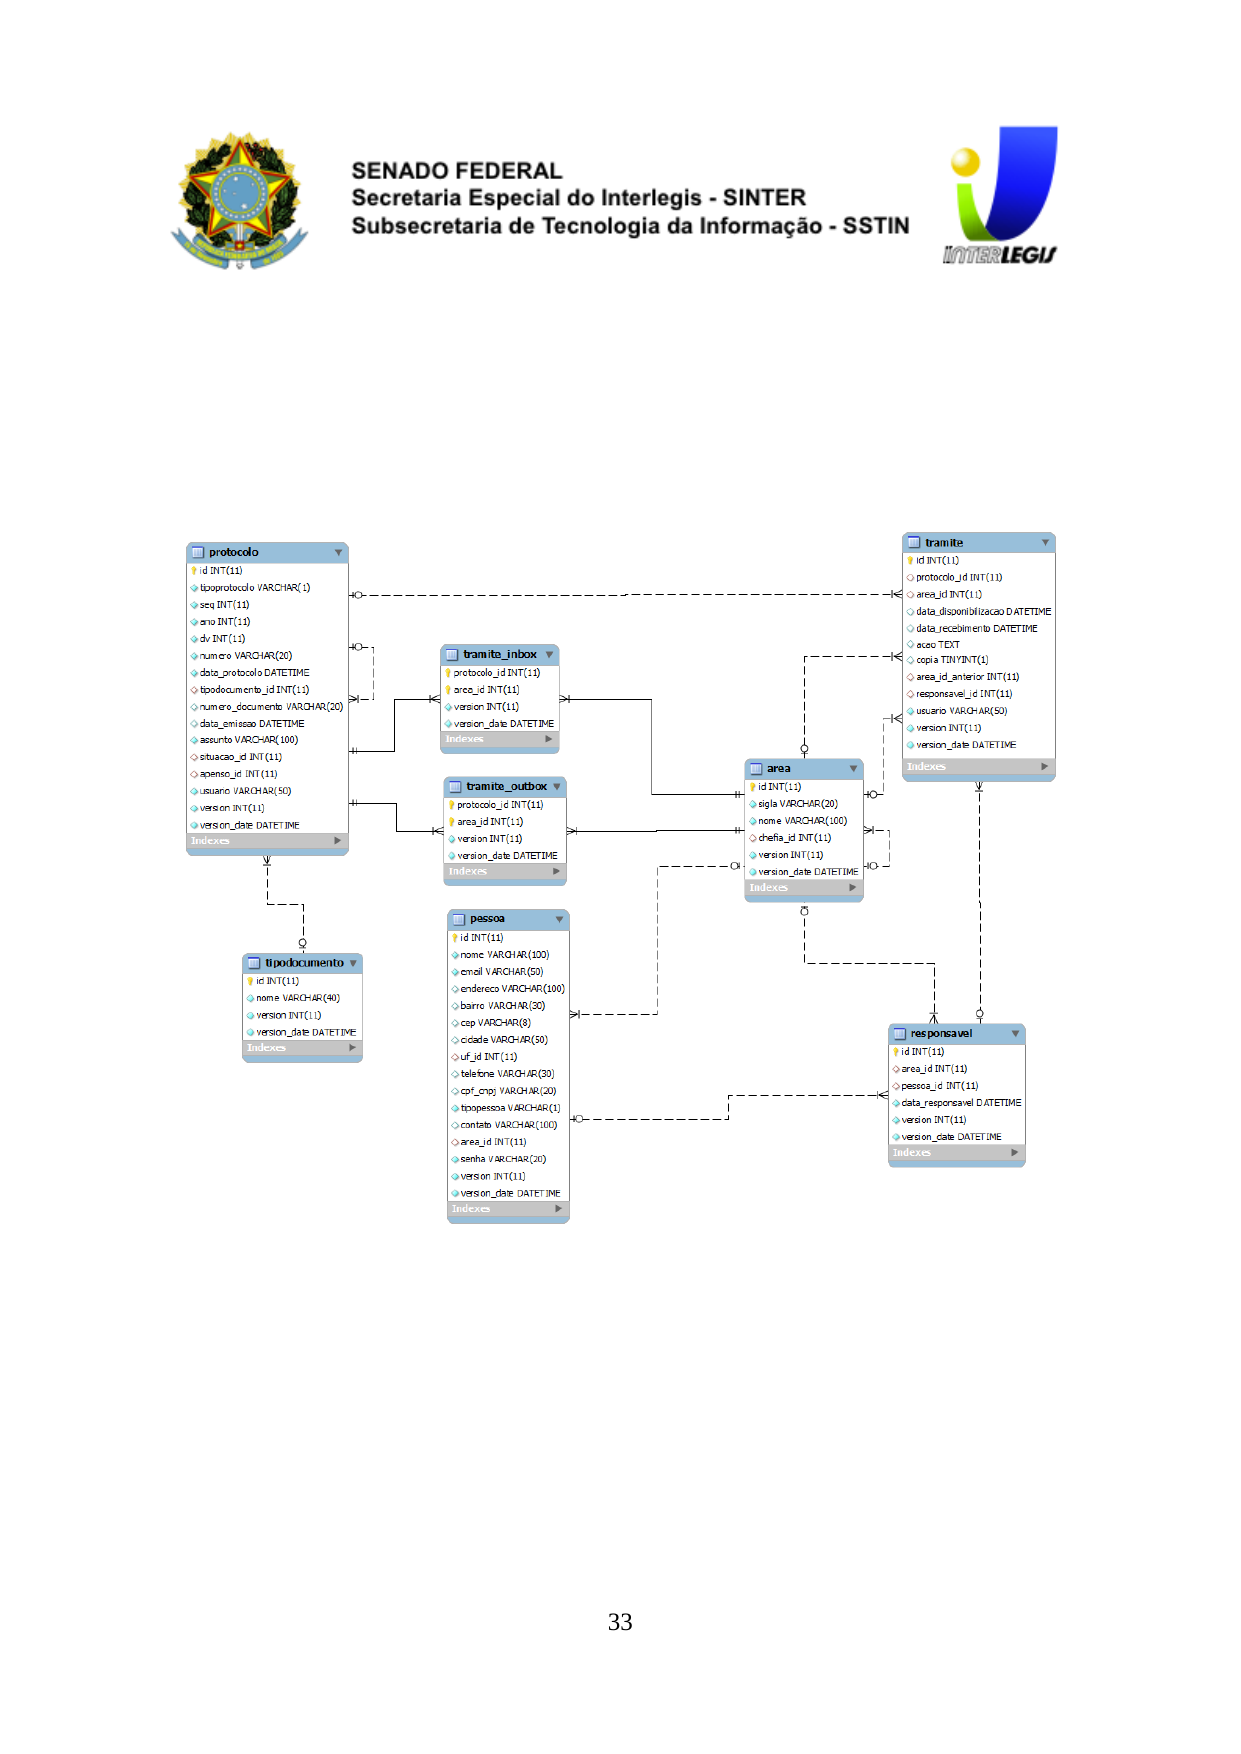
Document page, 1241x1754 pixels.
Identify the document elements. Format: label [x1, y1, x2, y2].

picture [177, 523, 1063, 1231]
picture [163, 118, 1078, 276]
